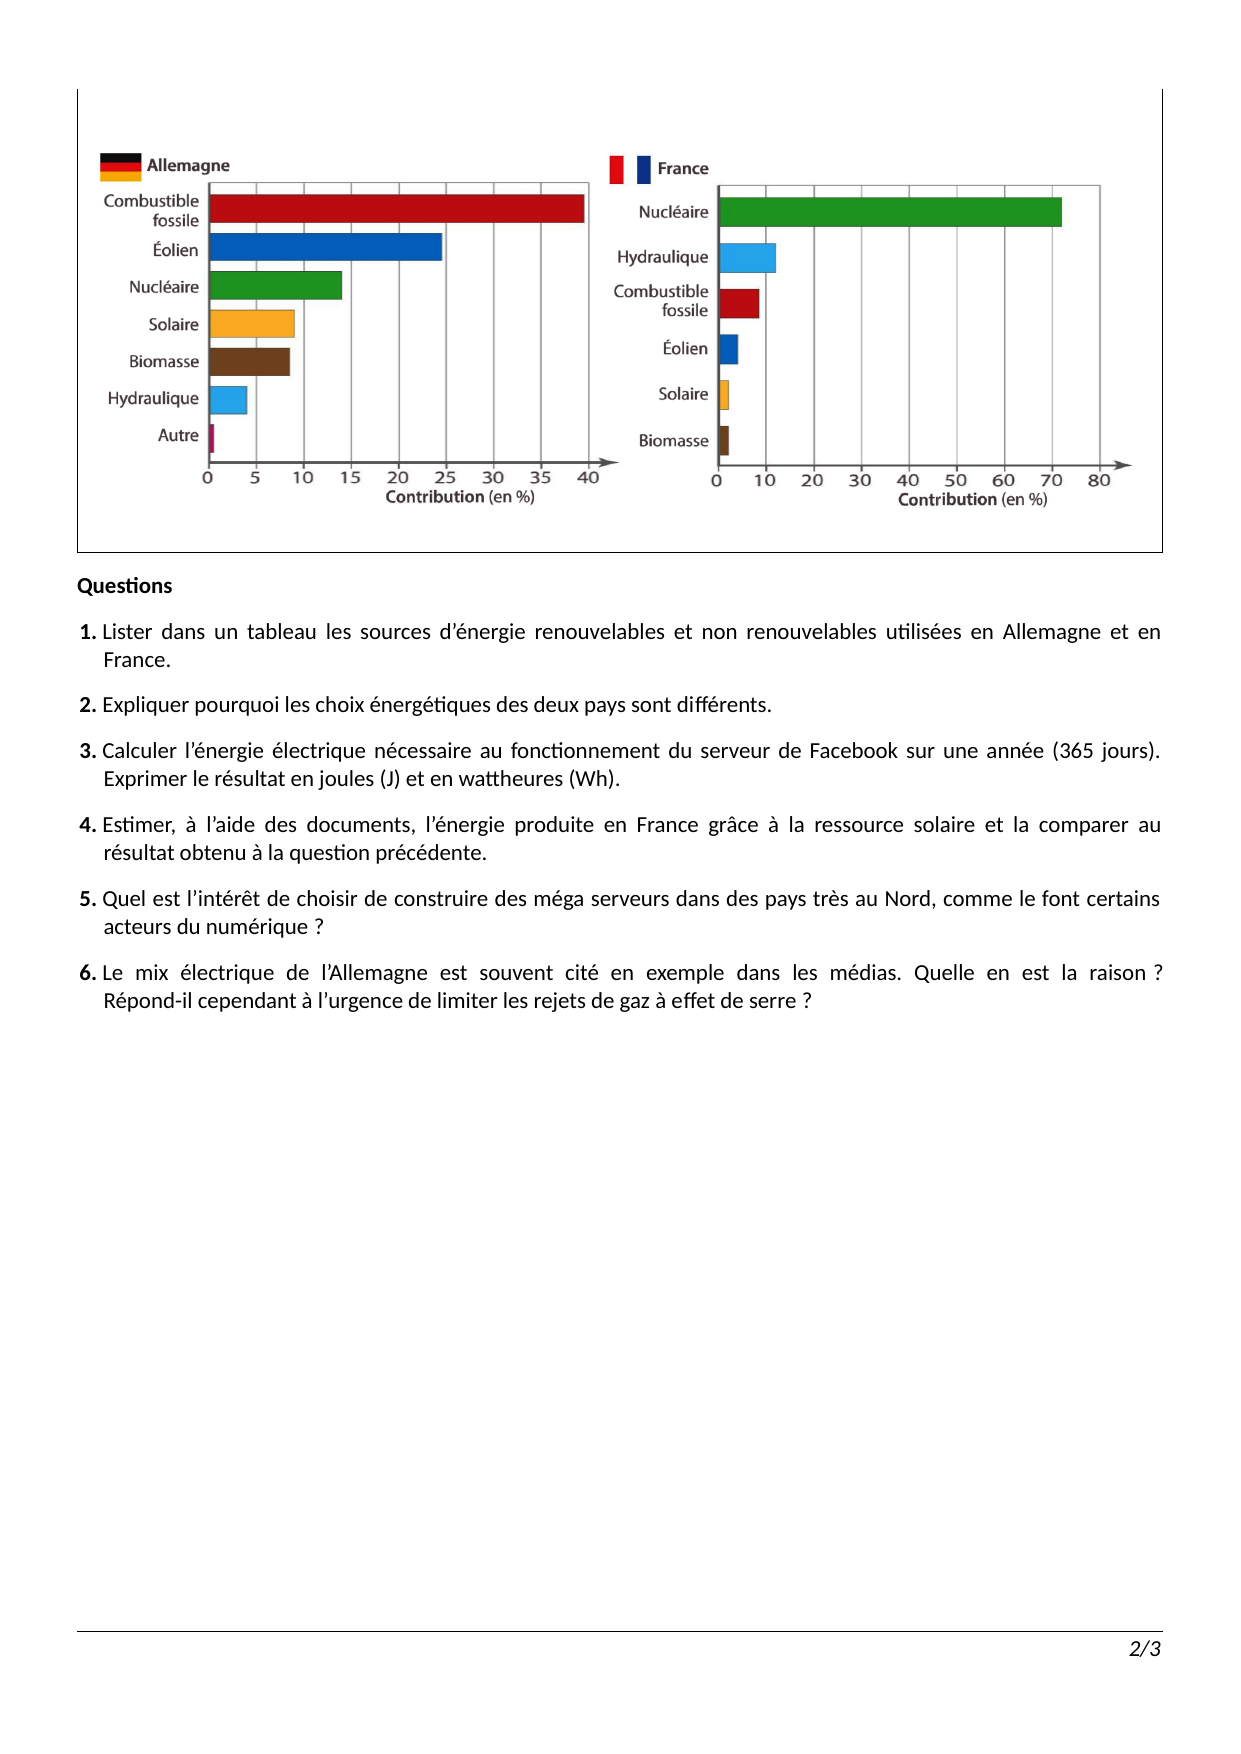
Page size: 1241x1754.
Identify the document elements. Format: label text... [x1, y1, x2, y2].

list Le mix électrique de l’Allemagne est souvent cité en exemple dans les médias. Quelle en est la raison ? Répond-il cependant à l’urgence de limiter les rejets de gaz à effet de serre ? [79, 958, 1163, 1014]
picture [86, 145, 1155, 513]
list Calculer l’énergie électrique nécessaire au fonctionnement du serveur de Facebook sur une année (365 jours). Exprimer le résultat en joules (J) et en wattheures (Wh). [79, 736, 1163, 792]
list Expliquer pourquoi les choix énergétiques des deux pays sont différents. [79, 691, 1163, 719]
text Questions [77, 571, 1163, 599]
list Lister dans un tableau les sources d’énergie renouvelables et non renouvelables utilisées en Allemagne et en France. [79, 617, 1163, 673]
list Estimer, à l’aide des documents, l’énergie produite en France grâce à la ressource solaire et la comparer au résultat obtenu à la question précédente. [79, 810, 1163, 866]
list Quel est l’intérêt de choisir de construire des méga serveurs dans des pays très au Nord, comme le font certains acteurs du numérique ? [79, 884, 1163, 940]
